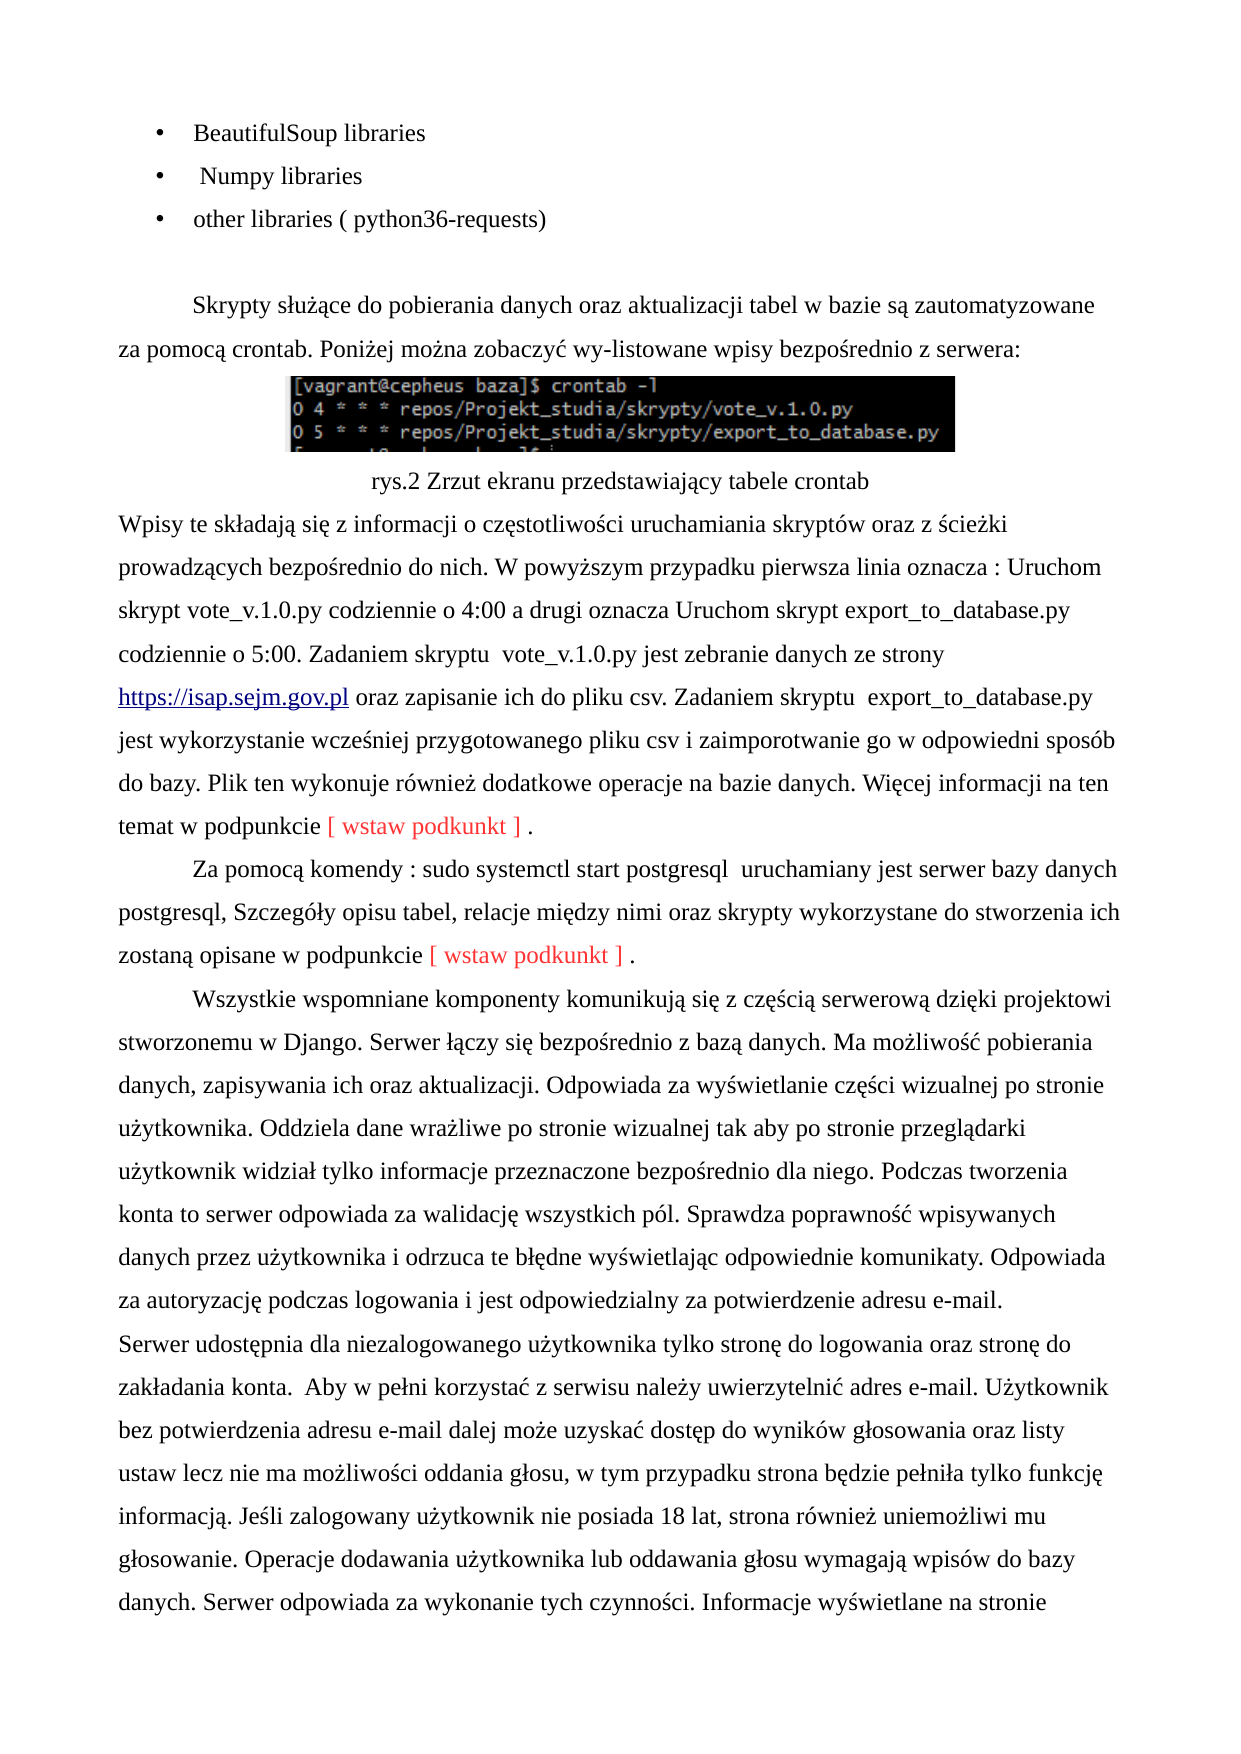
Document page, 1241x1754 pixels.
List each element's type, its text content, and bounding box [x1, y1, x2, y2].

list Numpy libraries [156, 161, 1122, 190]
text Serwer udostępnia dla niezalogowanego użytkownika tylko stronę do logowania oraz stronę do zakładania konta. Aby w pełni korzystać z serwisu należy uwierzytelnić adres e-mail. Użytkownik bez potwierdzenia adresu e-mail dalej może uzyskać dostęp do wyników głosowania oraz listy ustaw lecz nie ma możliwości oddania głosu, w tym przypadku strona będzie pełniła tylko funkcję informacją. Jeśli zalogowany użytkownik nie posiada 18 lat, strona również uniemożliwi mu głosowanie. Operacje dodawania użytkownika lub oddawania głosu wymagają wpisów do bazy danych. Serwer odpowiada za wykonanie tych czynności. Informacje wyświetlane na stronie [118, 1329, 1122, 1616]
text rys.2 Zrzut ekranu przedstawiający tabele crontab [118, 377, 1122, 495]
picture [285, 376, 956, 452]
list other libraries ( python36-requests) [156, 204, 1122, 233]
list BeautifulSoup libraries [156, 118, 1122, 147]
text Wpisy te składają się z informacji o częstotliwości uruchamiania skryptów oraz z ścieżki prowadzących bezpośrednio do nich. W powyższym przypadku pierwsza linia oznacza : Uruchom skrypt vote_v.1.0.py codziennie o 4:00 a drugi oznacza Uruchom skrypt export_to_database.py codziennie o 5:00. Zadaniem skryptu vote_v.1.0.py jest zebranie danych ze strony https://isap.sejm.gov.pl oraz zapisanie ich do pliku csv. Zadaniem skryptu export_to_database.py jest wykorzystanie wcześniej przygotowanego pliku csv i zaimporotwanie go w odpowiedni sposób do bazy. Plik ten wykonuje również dodatkowe operacje na bazie danych. Więcej informacji na ten temat w podpunkcie [ wstaw podkunkt ] . [118, 509, 1122, 840]
text Za pomocą komendy : sudo systemctl start postgresql uruchamiany jest serwer bazy danych postgresql, Szczegóły opisu tabel, relacje między nimi oraz skrypty wykorzystane do stworzenia ich zostaną opisane w podpunkcie [ wstaw podkunkt ] . [118, 854, 1122, 969]
text Skrypty służące do pobierania danych oraz aktualizacji tabel w bazie są zautomatyzowane za pomocą crontab. Poniżej można zobaczyć wy-listowane wpisy bezpośrednio z serwera: [118, 291, 1122, 362]
text Wszystkie wspomniane komponenty komunikują się z częścią serwerową dzięki projektowi stworzonemu w Django. Serwer łączy się bezpośrednio z bazą danych. Ma możliwość pobierania danych, zapisywania ich oraz aktualizacji. Odpowiada za wyświetlanie części wizualnej po stronie użytkownika. Oddziela dane wrażliwe po stronie wizualnej tak aby po stronie przeglądarki użytkownik widział tylko informacje przeznaczone bezpośrednio dla niego. Podczas tworzenia konta to serwer odpowiada za walidację wszystkich pól. Sprawdza poprawność wpisywanych danych przez użytkownika i odrzuca te błędne wyświetlając odpowiednie komunikaty. Odpowiada za autoryzację podczas logowania i jest odpowiedzialny za potwierdzenie adresu e-mail. [118, 984, 1122, 1314]
